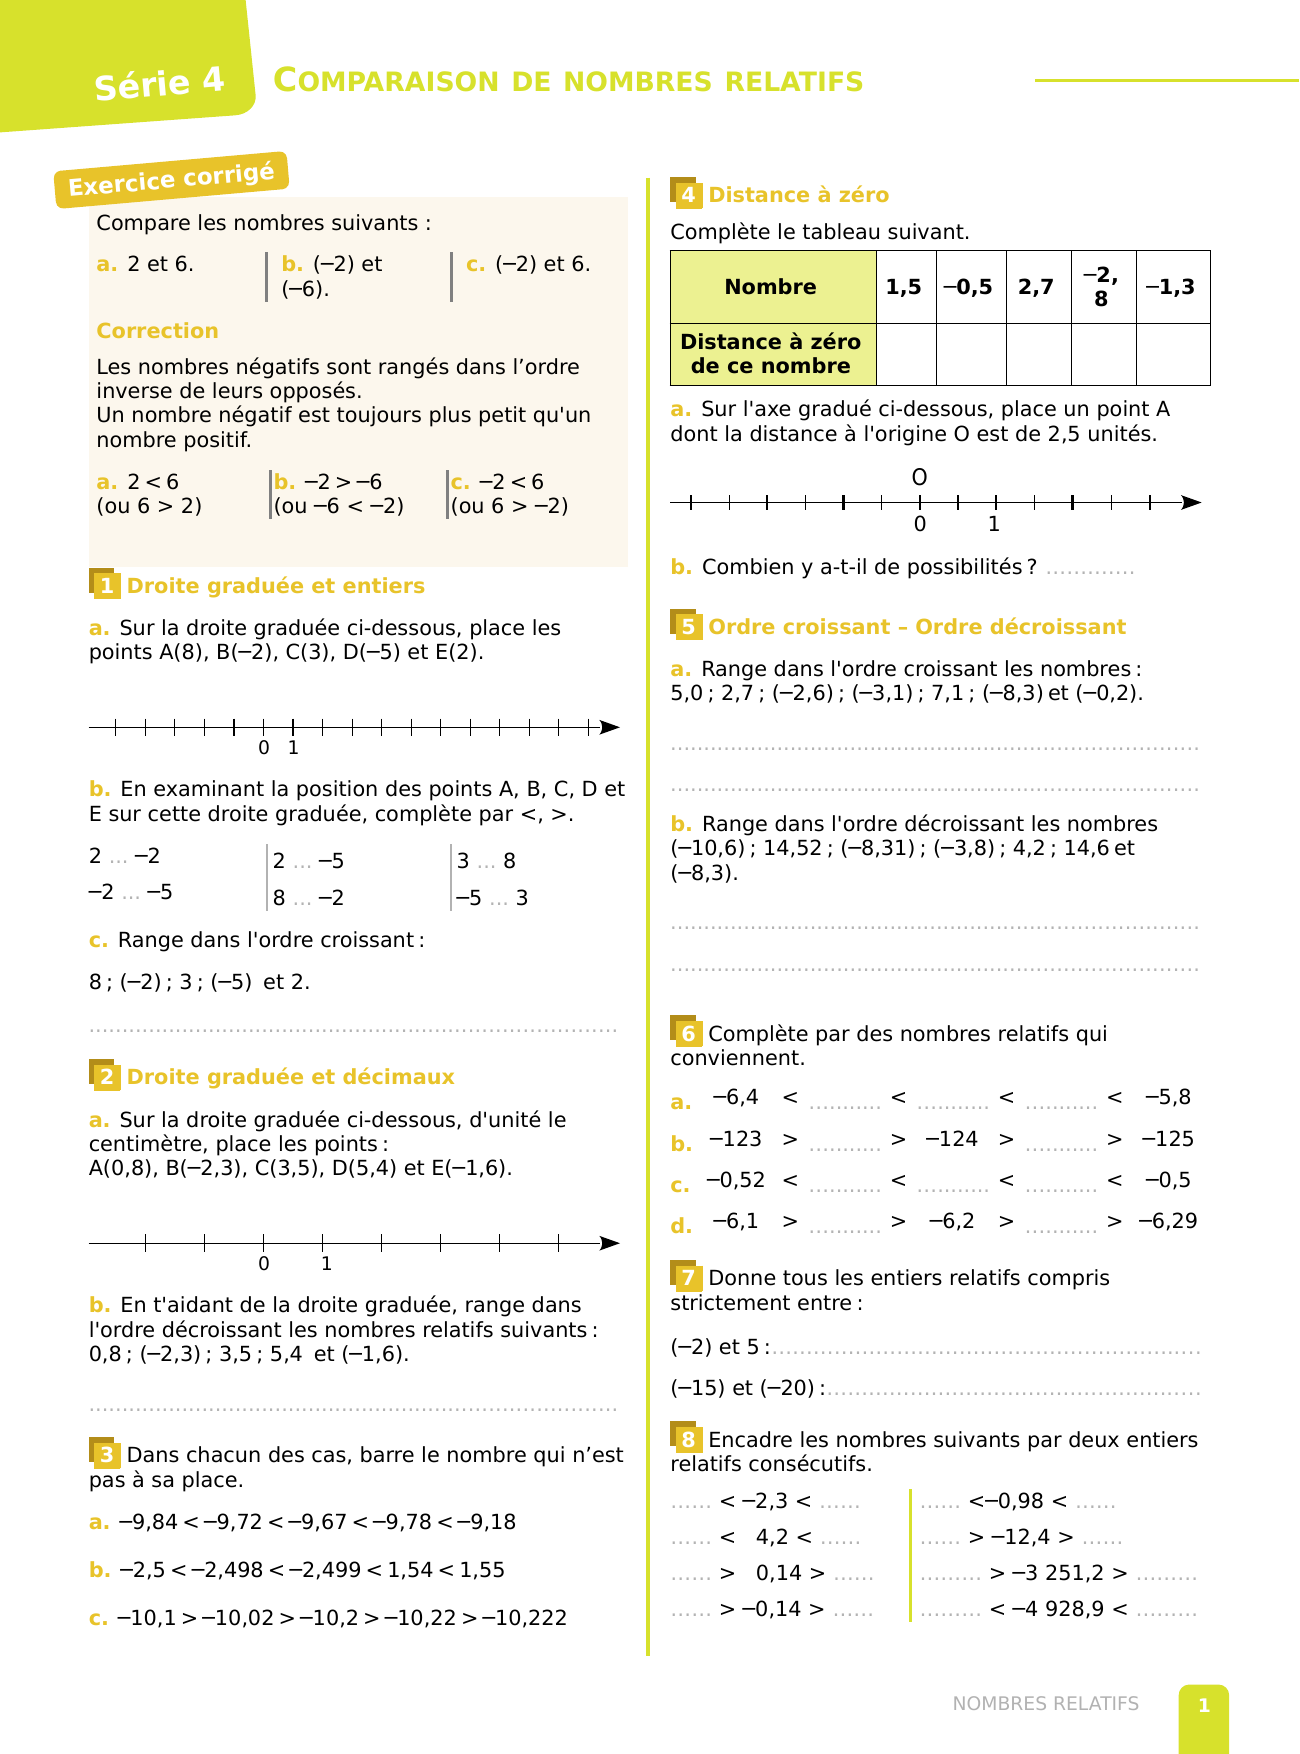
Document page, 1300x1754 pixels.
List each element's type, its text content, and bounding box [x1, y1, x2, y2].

table_cell ─6,2 [916, 1201, 994, 1242]
list (─2) et 6. [466, 252, 621, 277]
table_cell Distance à zéro de ce nombre [671, 324, 876, 385]
table_cell [1007, 324, 1071, 385]
table_cell …........ [1024, 1118, 1102, 1159]
subtitle 2 ... ─2 [88, 844, 255, 868]
subtitle ─2 ... ─5 [88, 880, 255, 904]
list ─2,5 < ─2,498 < ─2,499 < 1,54 < 1,55 [88, 1558, 629, 1582]
table_cell > [778, 1201, 808, 1242]
list ─2 < 6 (ou 6 > ─2) [450, 470, 621, 518]
table_cell > [994, 1201, 1024, 1242]
text (─15) et (─20) :…………………………………………. [670, 1362, 1211, 1404]
subtitle Droite graduée et entiers [90, 567, 629, 598]
subtitle ……… < ─4 928,9 < ……… [919, 1597, 1205, 1621]
list Sur l'axe gradué ci-dessous, place un point A dont la distance à l'origine O est de 2,5 unités. [670, 397, 1211, 446]
table_cell …........ [916, 1159, 994, 1201]
table_cell ─6,1 [700, 1201, 778, 1242]
subtitle …… < 4,2 < …… [670, 1525, 896, 1549]
table_cell < [994, 1159, 1024, 1201]
subtitle [88, 207, 94, 598]
subtitle …… > ─0,14 > …… [670, 1597, 896, 1621]
table_cell [877, 324, 936, 385]
subtitle 8 ... ─2 [272, 886, 439, 910]
table_cell > [886, 1118, 916, 1159]
table_header ─6,4 [700, 1077, 778, 1118]
table_cell ─123 [700, 1118, 778, 1159]
list En t'aidant de la droite graduée, range dans l'ordre décroissant les nombres relatifs suivants : 0,8 ; (─2,3) ; 3,5 ; 5,4 et (─1,6). [88, 1293, 629, 1366]
subtitle 2 ... ─5 [272, 849, 439, 874]
subtitle …… > 0,14 > …… [670, 1561, 896, 1585]
table_cell ─0,5 [1133, 1159, 1211, 1201]
table_cell < [886, 1159, 916, 1201]
list 2 et 6. [96, 252, 252, 277]
table_cell …........ [1024, 1201, 1102, 1242]
table_cell > [1103, 1118, 1132, 1159]
list En examinant la position des points A, B, C, D et E sur cette droite graduée, complète par <, >. [88, 777, 629, 826]
table_cell [670, 1118, 700, 1159]
list (─2) et (─6). [281, 252, 436, 301]
subtitle Dans chacun des cas, barre le nombre qui n’est pas à sa place. [88, 1437, 629, 1492]
table_cell …........ [808, 1118, 886, 1159]
table_cell [1137, 324, 1210, 385]
table_header 1,5 [877, 251, 936, 323]
subtitle Droite graduée et décimaux [114, 1059, 629, 1090]
table_cell …........ [1024, 1159, 1102, 1201]
list Range dans l'ordre croissant : [88, 928, 629, 952]
table_cell [670, 1201, 700, 1242]
list Sur la droite graduée ci-dessous, place les points A(8), B(─2), C(3), D(─5) et E(2). [88, 616, 629, 665]
table_cell > [886, 1201, 916, 1242]
subtitle Compare les nombres suivants : [96, 211, 615, 235]
table_header < [886, 1077, 916, 1118]
list 2 < 6 (ou 6 > 2) [96, 470, 267, 518]
table_header ─0,5 [937, 251, 1006, 323]
subtitle Encadre les nombres suivants par deux entiers relatifs consécutifs. [670, 1421, 1211, 1477]
table_header ─5,8 [1133, 1077, 1211, 1118]
table_cell ─0,52 [700, 1159, 778, 1201]
table_header < [778, 1077, 808, 1118]
table_cell ─125 [1133, 1118, 1211, 1159]
subtitle …… < ─2,3 < …… [670, 1489, 896, 1513]
subtitle Complète le tableau suivant. [670, 220, 1205, 244]
subtitle Donne tous les entiers relatifs compris strictement entre : [670, 1260, 1211, 1315]
list Range dans l'ordre décroissant les nombres (─10,6) ; 14,52 ; (─8,31) ; (─3,8) ; 4,2 ; 14,6 et (─8,3). [670, 812, 1211, 885]
table_header Nombre [671, 251, 876, 323]
list Sur la droite graduée ci-dessous, d'unité le centimètre, place les points : A(0,8), B(─2,3), C(3,5), D(5,4) et E(─1,6). [88, 1108, 629, 1181]
table_header 2,7 [1007, 251, 1071, 323]
table_header < [994, 1077, 1024, 1118]
table_cell > [778, 1118, 808, 1159]
text (─2) et 5 :…………………………………………………. [670, 1321, 1211, 1362]
table_header …........ [916, 1077, 994, 1118]
subtitle Les nombres négatifs sont rangés dans l’ordre inverse de leurs opposés. Un nombre négatif est toujours plus petit qu'un nombre positif. [96, 355, 615, 452]
table_cell < [778, 1159, 808, 1201]
table_cell …........ [808, 1159, 886, 1201]
list ─9,84 < ─9,72 < ─9,67 < ─9,78 < ─9,18 [88, 1510, 629, 1534]
subtitle Ordre croissant – Ordre décroissant [670, 608, 1211, 639]
table_cell > [1103, 1201, 1132, 1242]
subtitle ……… > ─3 251,2 > ……… [919, 1561, 1205, 1585]
table_header < [1103, 1077, 1132, 1118]
table_cell …........ [808, 1201, 886, 1242]
table_cell < [1103, 1159, 1132, 1201]
subtitle ─5 ... 3 [456, 886, 623, 910]
list Range dans l'ordre croissant les nombres : 5,0 ; 2,7 ; (─2,6) ; (─3,1) ; 7,1 ; (─8,3) et (─0,2). [670, 657, 1211, 706]
table_cell ─6,29 [1133, 1201, 1211, 1242]
subtitle Distance à zéro [696, 177, 1211, 208]
table_header ─1,3 [1137, 251, 1210, 323]
table_cell ─124 [916, 1118, 994, 1159]
table_cell [670, 1159, 700, 1201]
subtitle Correction [96, 319, 615, 343]
table_header …........ [1024, 1077, 1102, 1118]
subtitle …… > ─12,4 > …… [919, 1525, 1205, 1549]
subtitle 8 ; (─2) ; 3 ; (─5) et 2. [88, 970, 623, 994]
table_cell [937, 324, 1006, 385]
subtitle Complète par des nombres relatifs qui conviennent. [670, 1015, 1211, 1071]
table_header ─2,8 [1072, 251, 1136, 323]
subtitle …… <─0,98 < …… [919, 1489, 1205, 1513]
table_header …........ [808, 1077, 886, 1118]
list ─2 > ─6 (ou ─6 < ─2) [273, 470, 444, 518]
table_header [670, 1077, 700, 1118]
list Combien y a-t-il de possibilités ? …………. [670, 555, 1211, 579]
list ─10,1 > ─10,02 > ─10,2 > ─10,22 > ─10,222 [88, 1606, 629, 1630]
table_cell [1072, 324, 1136, 385]
table_cell > [994, 1118, 1024, 1159]
subtitle 3 ... 8 [456, 849, 623, 874]
